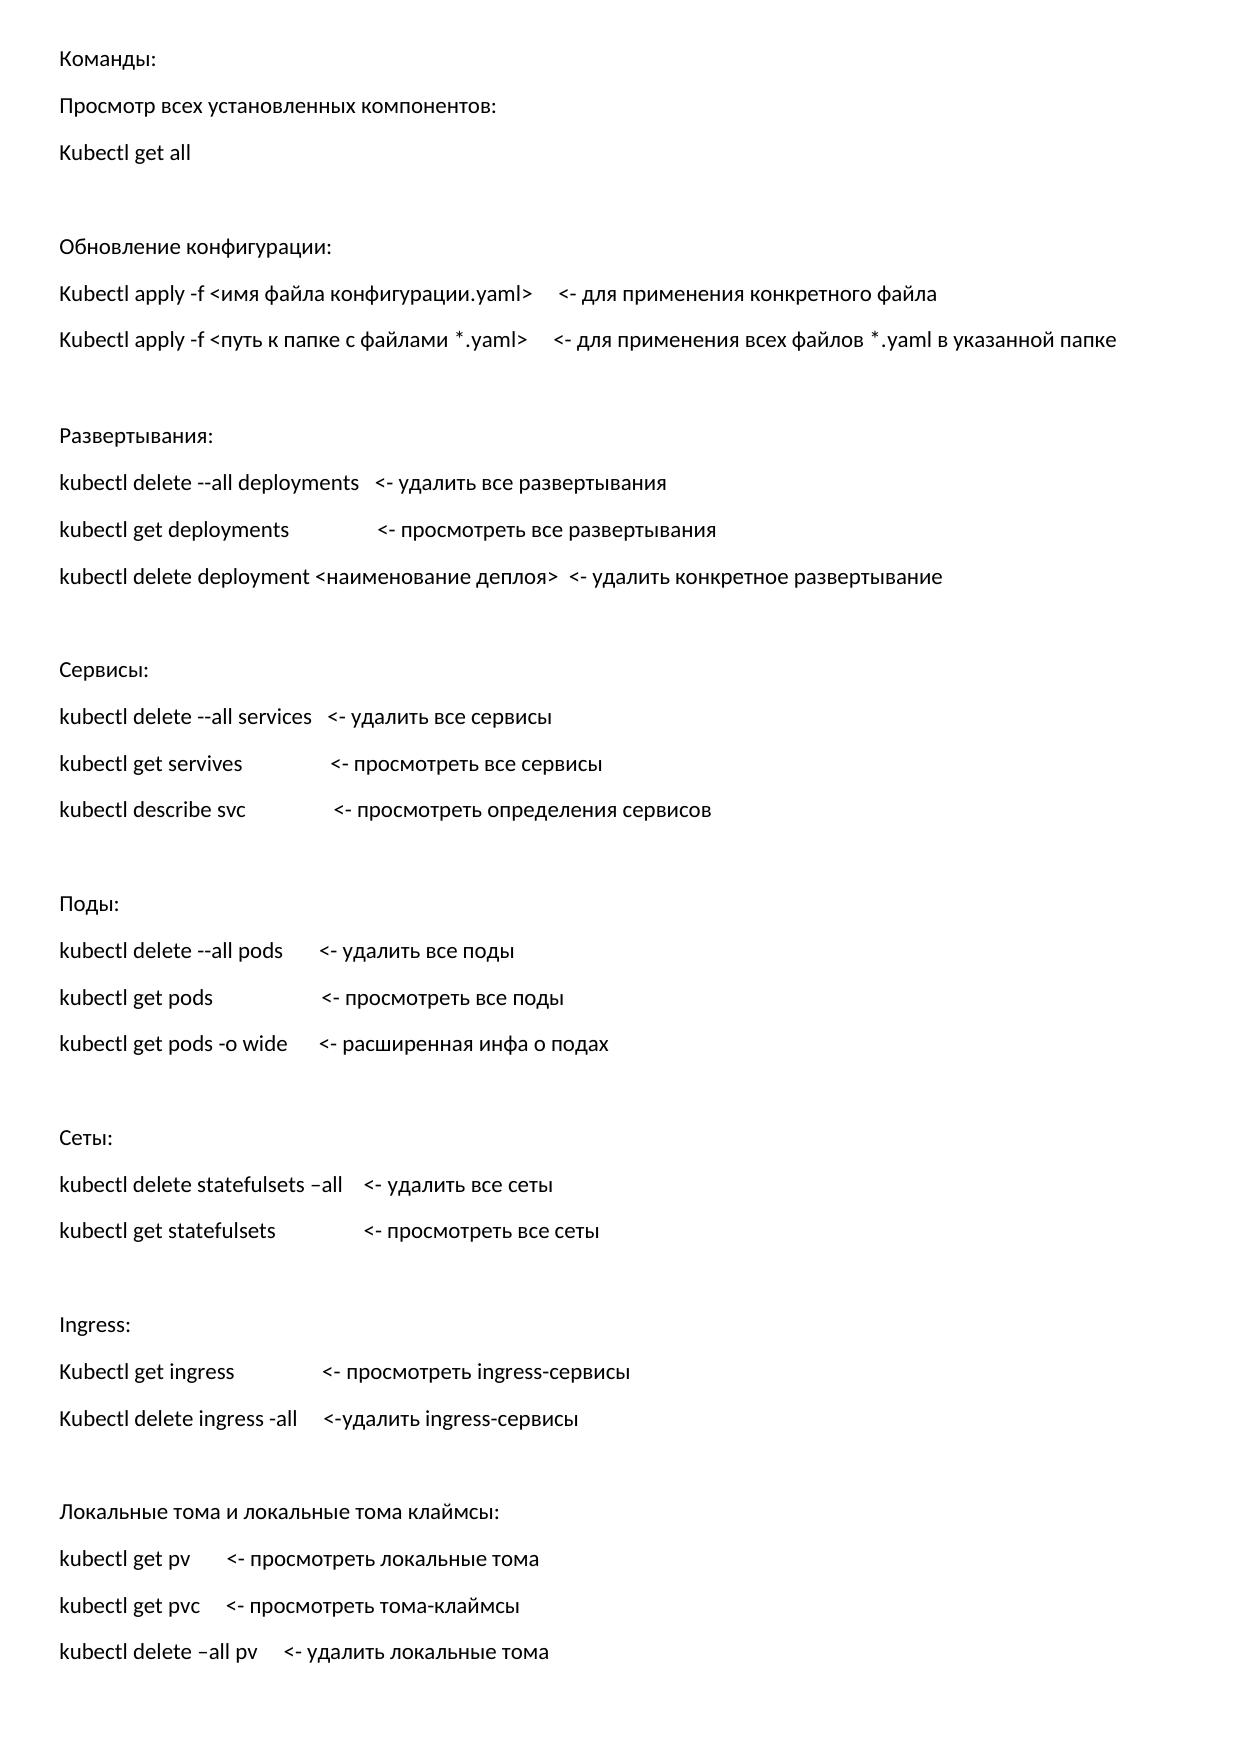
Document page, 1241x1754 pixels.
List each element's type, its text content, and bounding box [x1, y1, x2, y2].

text kubectl describe svc <- просмотреть определения сервисов [59, 796, 1181, 824]
text Локальные тома и локальные тома клаймсы: [59, 1497, 1181, 1525]
text Развертывания: [59, 421, 1181, 449]
text kubectl get statefulsets <- просмотреть все сеты [59, 1217, 1181, 1244]
text Kubectl get all [59, 138, 1181, 166]
text Просмотр всех установленных компонентов: [59, 91, 1181, 119]
text kubectl delete --all pods <- удалить все поды [59, 936, 1181, 964]
text kubectl get servives <- просмотреть все сервисы [59, 749, 1181, 777]
text kubectl get pvс <- просмотреть тома-клаймсы [59, 1591, 1181, 1619]
text Kubectl get ingress <- просмотреть ingress-сервисы [59, 1357, 1181, 1385]
text kubectl get pods <- просмотреть все поды [59, 983, 1181, 1011]
text Сервисы: [59, 655, 1181, 683]
text kubectl get pods -o wide <- расширенная инфа о подах [59, 1029, 1181, 1057]
text Сеты: [59, 1123, 1181, 1151]
text Ingress: [59, 1310, 1181, 1338]
text Kubectl apply -f <имя файла конфигурации.yaml> <- для применения конкретного файла [59, 279, 1181, 307]
text Kubectl delete ingress -all <-удалить ingress-сервисы [59, 1404, 1181, 1432]
text kubectl delete --all services <- удалить все сервисы [59, 702, 1181, 730]
text Kubectl apply -f <путь к папке с файлами *.yaml> <- для применения всех файлов *.yaml в указанной папке [59, 326, 1181, 354]
text Поды: [59, 889, 1181, 917]
text kubectl get deployments <- просмотреть все развертывания [59, 515, 1181, 543]
text kubectl delete --all deployments <- удалить все развертывания [59, 468, 1181, 496]
text kubectl delete deployment <наименование деплоя> <- удалить конкретное развертывание [59, 562, 1181, 590]
text Обновление конфигурации: [59, 232, 1181, 260]
text kubectl get pv <- просмотреть локальные тома [59, 1544, 1181, 1572]
text kubectl delete statefulsets –all <- удалить все сеты [59, 1170, 1181, 1198]
text Команды: [59, 44, 1181, 72]
text kubectl delete –all pv <- удалить локальные тома [59, 1637, 1181, 1666]
